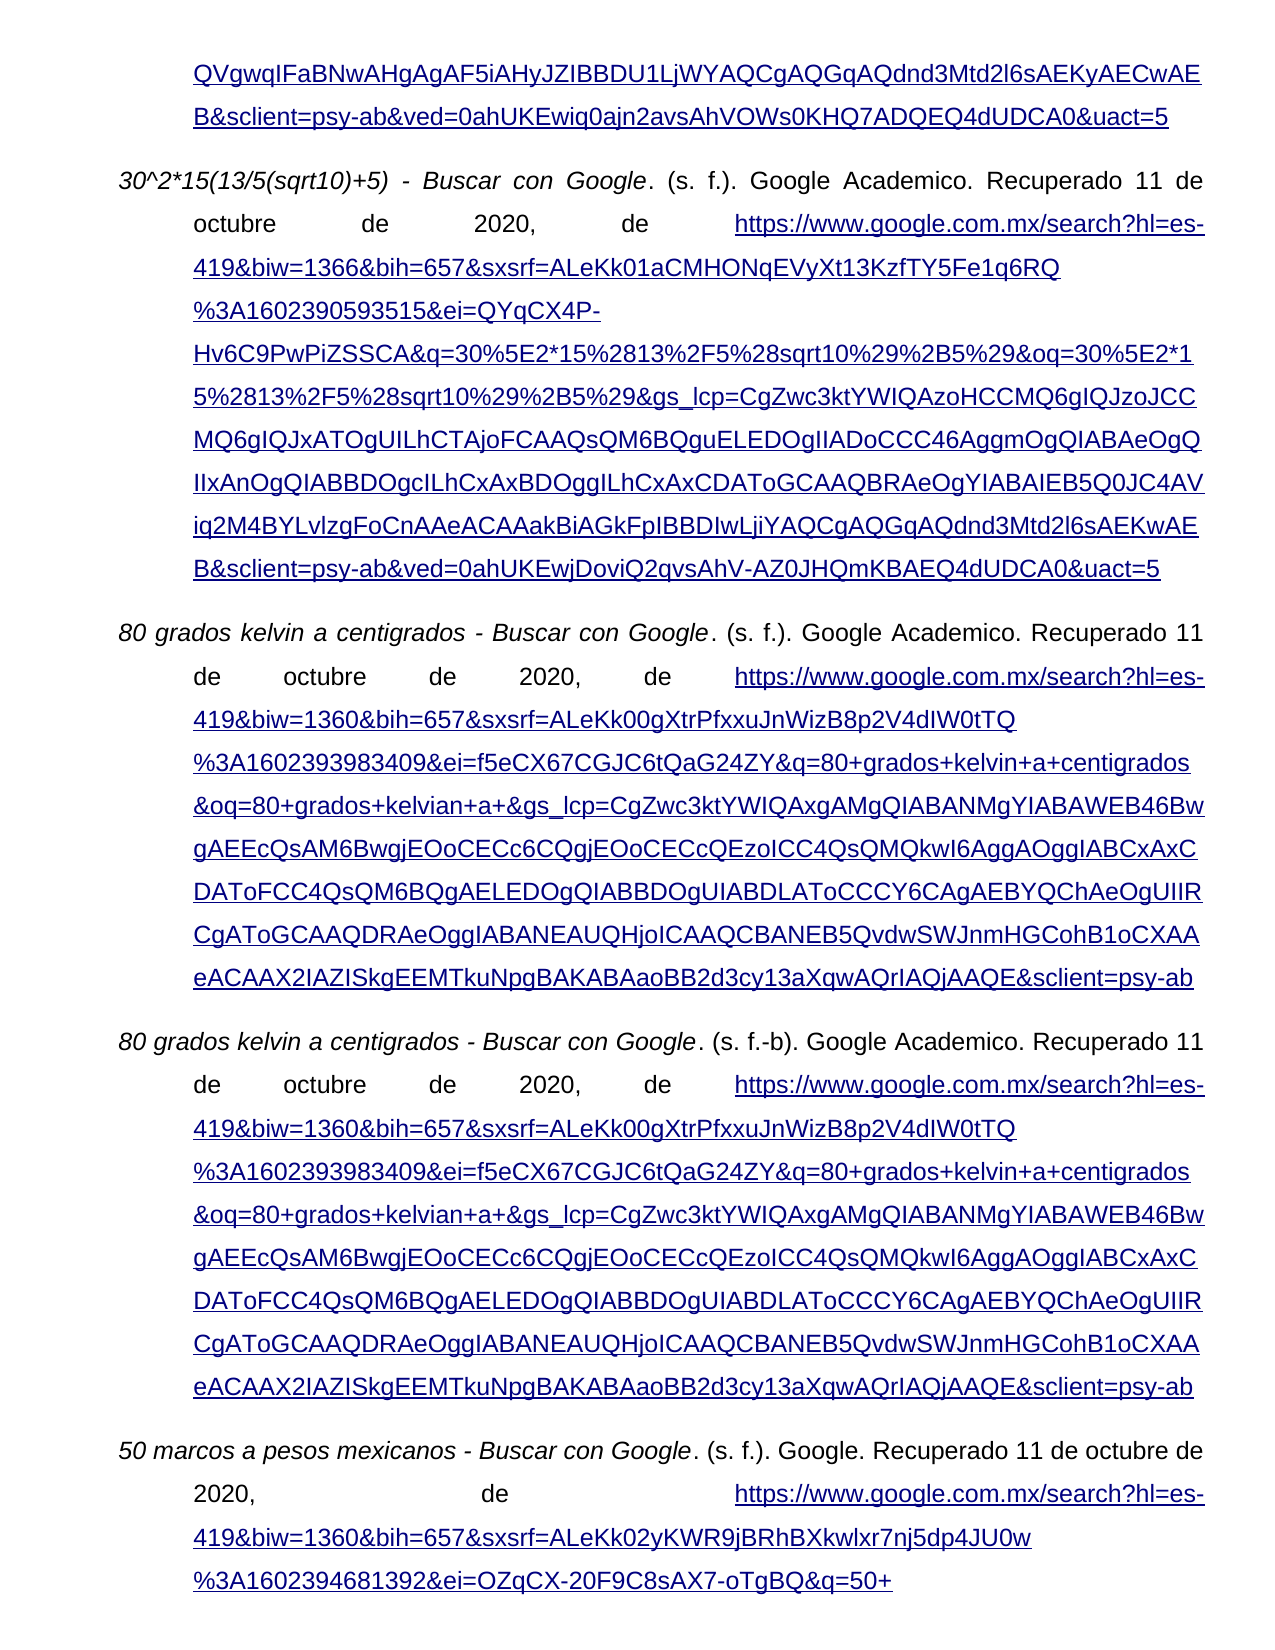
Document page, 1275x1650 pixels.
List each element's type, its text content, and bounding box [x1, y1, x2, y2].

text 30^2*15(13/5(sqrt10)+5) - Buscar con Google. (s. f.). Google Academico. Recuperado 11 de octubre de 2020, de https://www.google.com.mx/search?hl=es-419&biw=1366&bih=657&sxsrf=ALeKk01aCMHONqEVyXt13KzfTY5Fe1q6RQ%3A1602390593515&ei=QYqCX4P-Hv6C9PwPiZSSCA&q=30%5E2*15%2813%2F5%28sqrt10%29%2B5%29&oq=30%5E2*15%2813%2F5%28sqrt10%29%2B5%29&gs_lcp=CgZwc3ktYWIQAzoHCCMQ6gIQJzoJCCMQ6gIQJxATOgUILhCTAjoFCAAQsQM6BQguELEDOgIIADoCCC46AggmOgQIABAeOgQIIxAnOgQIABBDOgcILhCxAxBDOggILhCxAxCDAToGCAAQBRAeOgYIABAIEB5Q0JC4AViq2M4BYLvlzgFoCnAAeACAAakBiAGkFpIBBDIwLjiYAQCgAQGqAQdnd3Mtd2l6sAEKwAEB&sclient=psy-ab&ved=0ahUKEwjDoviQ2qvsAhV-AZ0JHQmKBAEQ4dUDCA0&uact=5 [118, 166, 1205, 583]
text 80 grados kelvin a centigrados - Buscar con Google. (s. f.-b). Google Academico. Recuperado 11 de octubre de 2020, de https://www.google.com.mx/search?hl=es-419&biw=1360&bih=657&sxsrf=ALeKk00gXtrPfxxuJnWizB8p2V4dIW0tTQ%3A1602393983409&ei=f5eCX67CGJC6tQaG24ZY&q=80+grados+kelvin+a+centigrados&oq=80+grados+kelvian+a+&gs_lcp=CgZwc3ktYWIQAxgAMgQIABANMgYIABAWEB46BwgAEEcQsAM6BwgjEOoCECc6CQgjEOoCECcQEzoICC4QsQMQkwI6AggAOggIABCxAxCDAToFCC4QsQM6BQgAELEDOgQIABBDOgUIABDLAToCCCY6CAgAEBYQChAeOgUIIRCgAToGCAAQDRAeOggIABANEAUQHjoICAAQCBANEB5QvdwSWJnmHGCohB1oCXAAeACAAX2IAZISkgEEMTkuNpgBAKABAaoBB2d3cy13aXqwAQrIAQjAAQE&sclient=psy-ab [118, 1027, 1205, 1401]
text 50 marcos a pesos mexicanos - Buscar con Google. (s. f.). Google. Recuperado 11 de octubre de 2020, de https://www.google.com.mx/search?hl=es-419&biw=1360&bih=657&sxsrf=ALeKk02yKWR9jBRhBXkwlxr7nj5dp4JU0w%3A1602394681392&ei=OZqCX-20F9C8sAX7-oTgBQ&q=50+ [118, 1436, 1205, 1594]
text 80 grados kelvin a centigrados - Buscar con Google. (s. f.). Google Academico. Recuperado 11 de octubre de 2020, de https://www.google.com.mx/search?hl=es-419&biw=1360&bih=657&sxsrf=ALeKk00gXtrPfxxuJnWizB8p2V4dIW0tTQ%3A1602393983409&ei=f5eCX67CGJC6tQaG24ZY&q=80+grados+kelvin+a+centigrados&oq=80+grados+kelvian+a+&gs_lcp=CgZwc3ktYWIQAxgAMgQIABANMgYIABAWEB46BwgAEEcQsAM6BwgjEOoCECc6CQgjEOoCECcQEzoICC4QsQMQkwI6AggAOggIABCxAxCDAToFCC4QsQM6BQgAELEDOgQIABBDOgUIABDLAToCCCY6CAgAEBYQChAeOgUIIRCgAToGCAAQDRAeOggIABANEAUQHjoICAAQCBANEB5QvdwSWJnmHGCohB1oCXAAeACAAX2IAZISkgEEMTkuNpgBAKABAaoBB2d3cy13aXqwAQrIAQjAAQE&sclient=psy-ab [118, 618, 1205, 992]
text QVgwqIFaBNwAHgAgAF5iAHyJZIBBDU1LjWYAQCgAQGqAQdnd3Mtd2l6sAEKyAECwAEB&sclient=psy-ab&ved=0ahUKEwiq0ajn2avsAhVOWs0KHQ7ADQEQ4dUDCA0&uact=5 [118, 59, 1205, 131]
